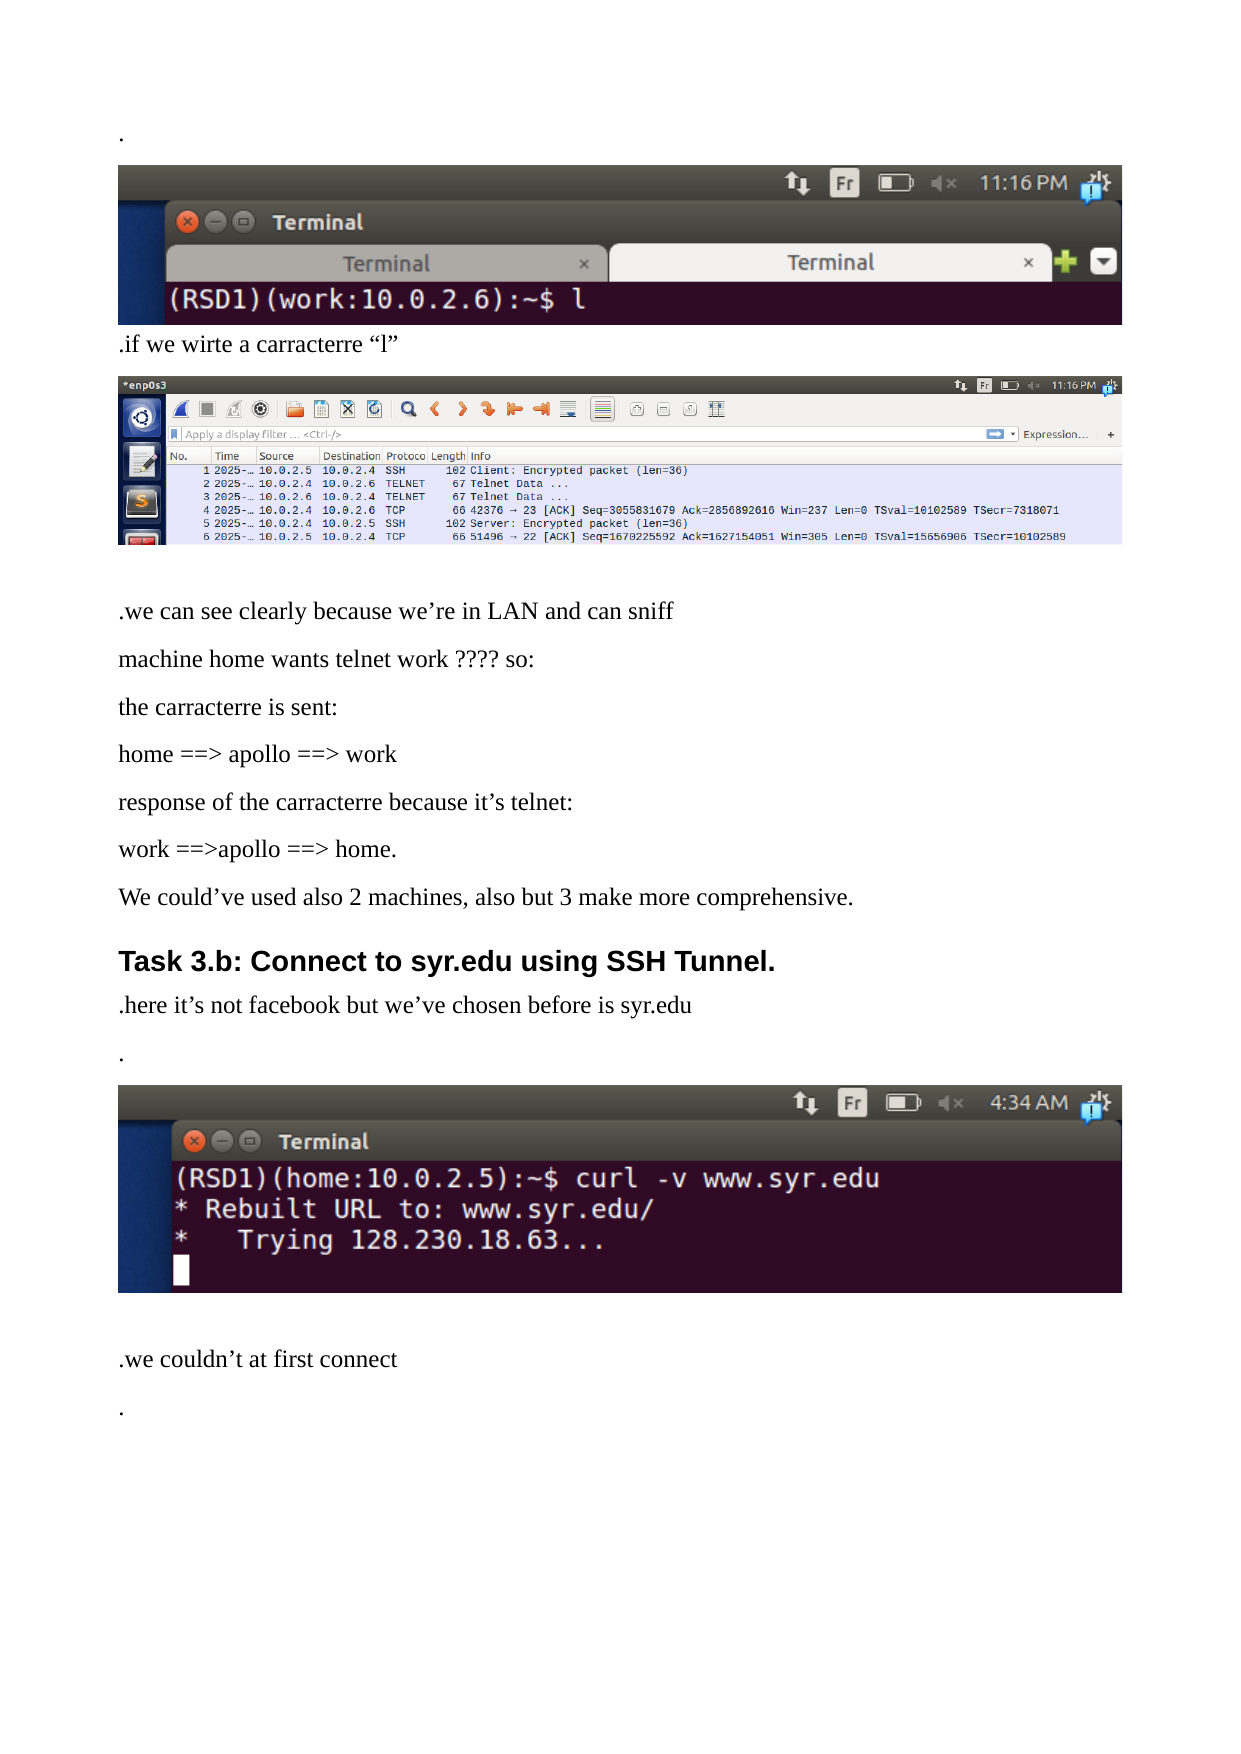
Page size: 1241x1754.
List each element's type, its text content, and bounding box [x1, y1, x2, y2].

text .here it’s not facebook but we’ve chosen before is syr.edu [118, 990, 1122, 1019]
picture [118, 165, 1123, 325]
text work ==>apollo ==> home. [118, 834, 1122, 863]
text .we can see clearly because we’re in LAN and can sniff [118, 596, 1122, 625]
text machine home wants telnet work ???? so: [118, 644, 1122, 673]
text . [118, 118, 1122, 147]
text We could’ve used also 2 machines, also but 3 make more comprehensive. [118, 882, 1122, 911]
text response of the carracterre because it’s telnet: [118, 787, 1122, 816]
subtitle Task 3.b: Connect to syr.edu using SSH Tunnel. [118, 944, 1122, 978]
text .if we wirte a carracterre “l” [118, 325, 1122, 357]
text . [118, 1038, 1122, 1067]
text the carracterre is sent: [118, 692, 1122, 720]
text .we couldn’t at first connect [118, 1344, 1122, 1373]
picture [118, 376, 1123, 545]
picture [118, 1085, 1123, 1293]
text . [118, 1392, 1122, 1421]
text home ==> apollo ==> work [118, 739, 1122, 768]
